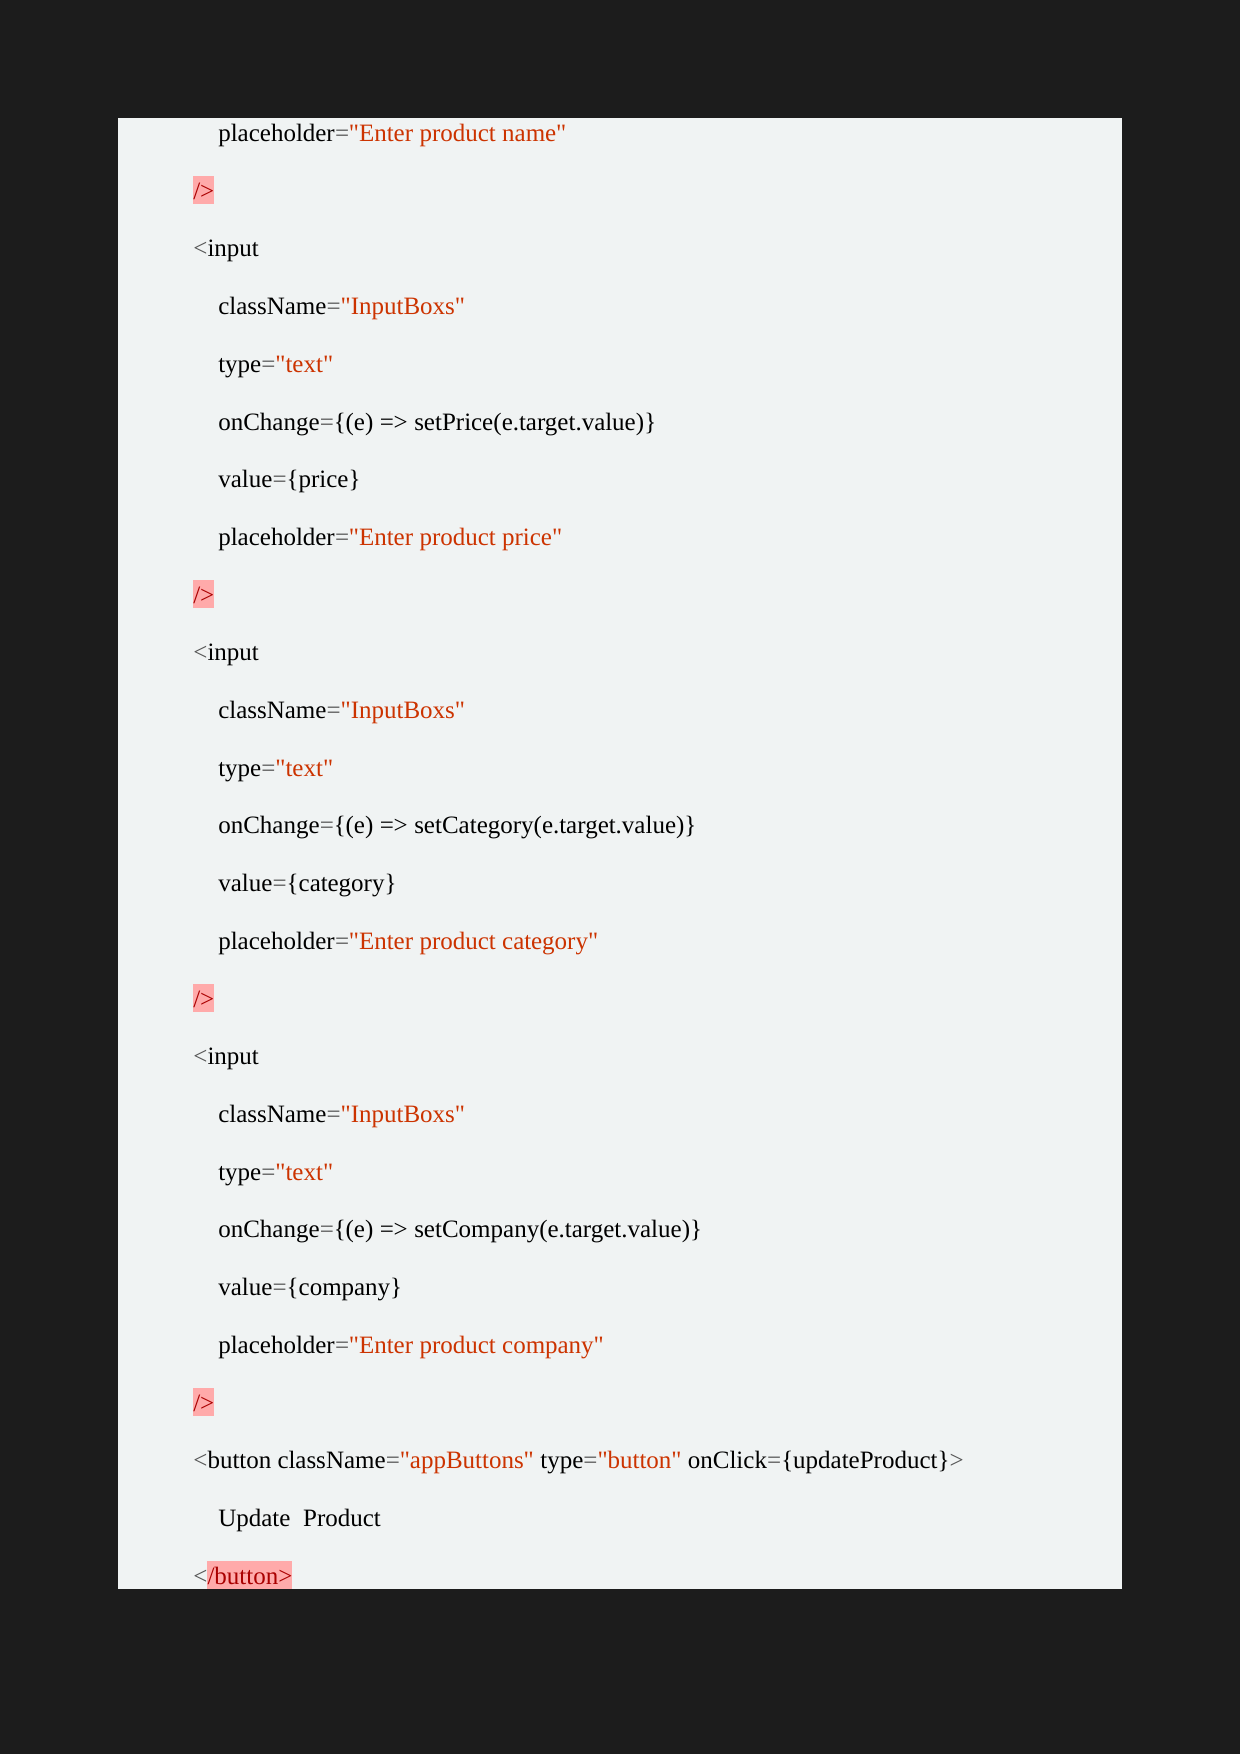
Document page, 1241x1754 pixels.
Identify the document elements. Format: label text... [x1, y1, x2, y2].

text Update Product [118, 1503, 1122, 1532]
text <button className="appButtons" type="button" onClick={updateProduct}> [118, 1445, 1122, 1474]
text type="text" [118, 1157, 1122, 1186]
text placeholder="Enter product company" [118, 1330, 1122, 1359]
text /> [118, 984, 1122, 1012]
text onChange={(e) => setCompany(e.target.value)} [118, 1214, 1122, 1243]
text <input [118, 1041, 1122, 1070]
text value={company} [118, 1272, 1122, 1301]
text <input [118, 233, 1122, 262]
text onChange={(e) => setCategory(e.target.value)} [118, 811, 1122, 839]
text /> [118, 176, 1122, 204]
text className="InputBoxs" [118, 291, 1122, 320]
text placeholder="Enter product category" [118, 926, 1122, 955]
text value={category} [118, 868, 1122, 897]
text <input [118, 637, 1122, 666]
text placeholder="Enter product price" [118, 522, 1122, 551]
text /> [118, 580, 1122, 608]
text value={price} [118, 464, 1122, 493]
text onChange={(e) => setPrice(e.target.value)} [118, 407, 1122, 435]
text /> [118, 1388, 1122, 1416]
text className="InputBoxs" [118, 695, 1122, 724]
text placeholder="Enter product name" [118, 118, 1122, 147]
text type="text" [118, 349, 1122, 378]
text type="text" [118, 753, 1122, 782]
text className="InputBoxs" [118, 1099, 1122, 1128]
text </button> [118, 1561, 1122, 1589]
